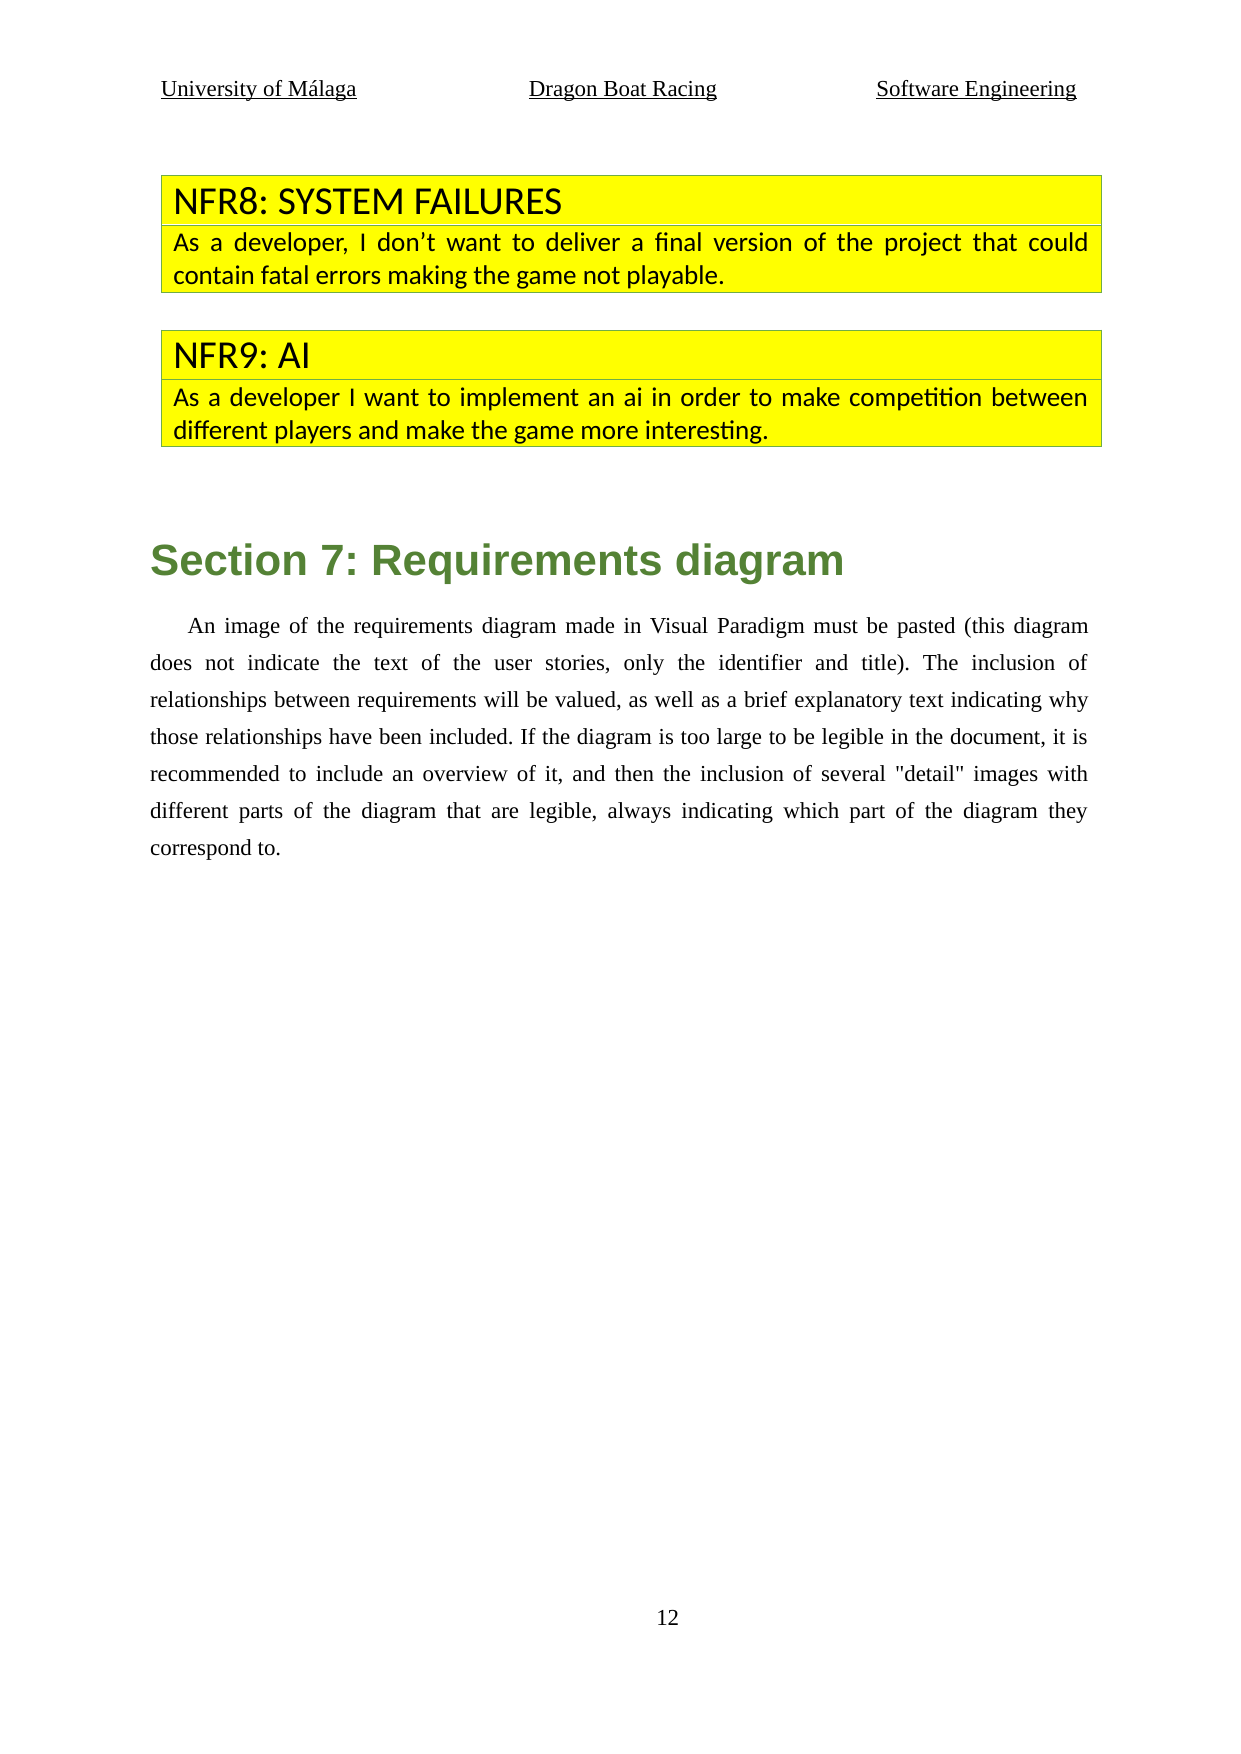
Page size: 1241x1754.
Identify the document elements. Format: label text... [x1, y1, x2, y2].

table_cell As a developer I want to implement an ai in order to make competition between different players and make the game more interesting. [162, 380, 1101, 446]
table_cell As a developer, I don’t want to deliver a final version of the project that could contain fatal errors making the game not playable. [162, 226, 1101, 292]
text An image of the requirements diagram made in Visual Paradigm must be pasted (this diagram does not indicate the text of the user stories, only the identifier and title). The inclusion of relationships between requirements will be valued, as well as a brief explanatory text indicating why those relationships have been included. If the diagram is too large to be legible in the document, it is recommended to include an overview of it, and then the inclusion of several "detail" images with different parts of the diagram that are legible, always indicating which part of the diagram they correspond to. [150, 613, 1090, 860]
table_header NFR8: SYSTEM FAILURES [162, 176, 1101, 224]
table_header NFR9: AI [162, 331, 1101, 379]
subtitle Section 7: Requirements diagram [150, 534, 1090, 584]
